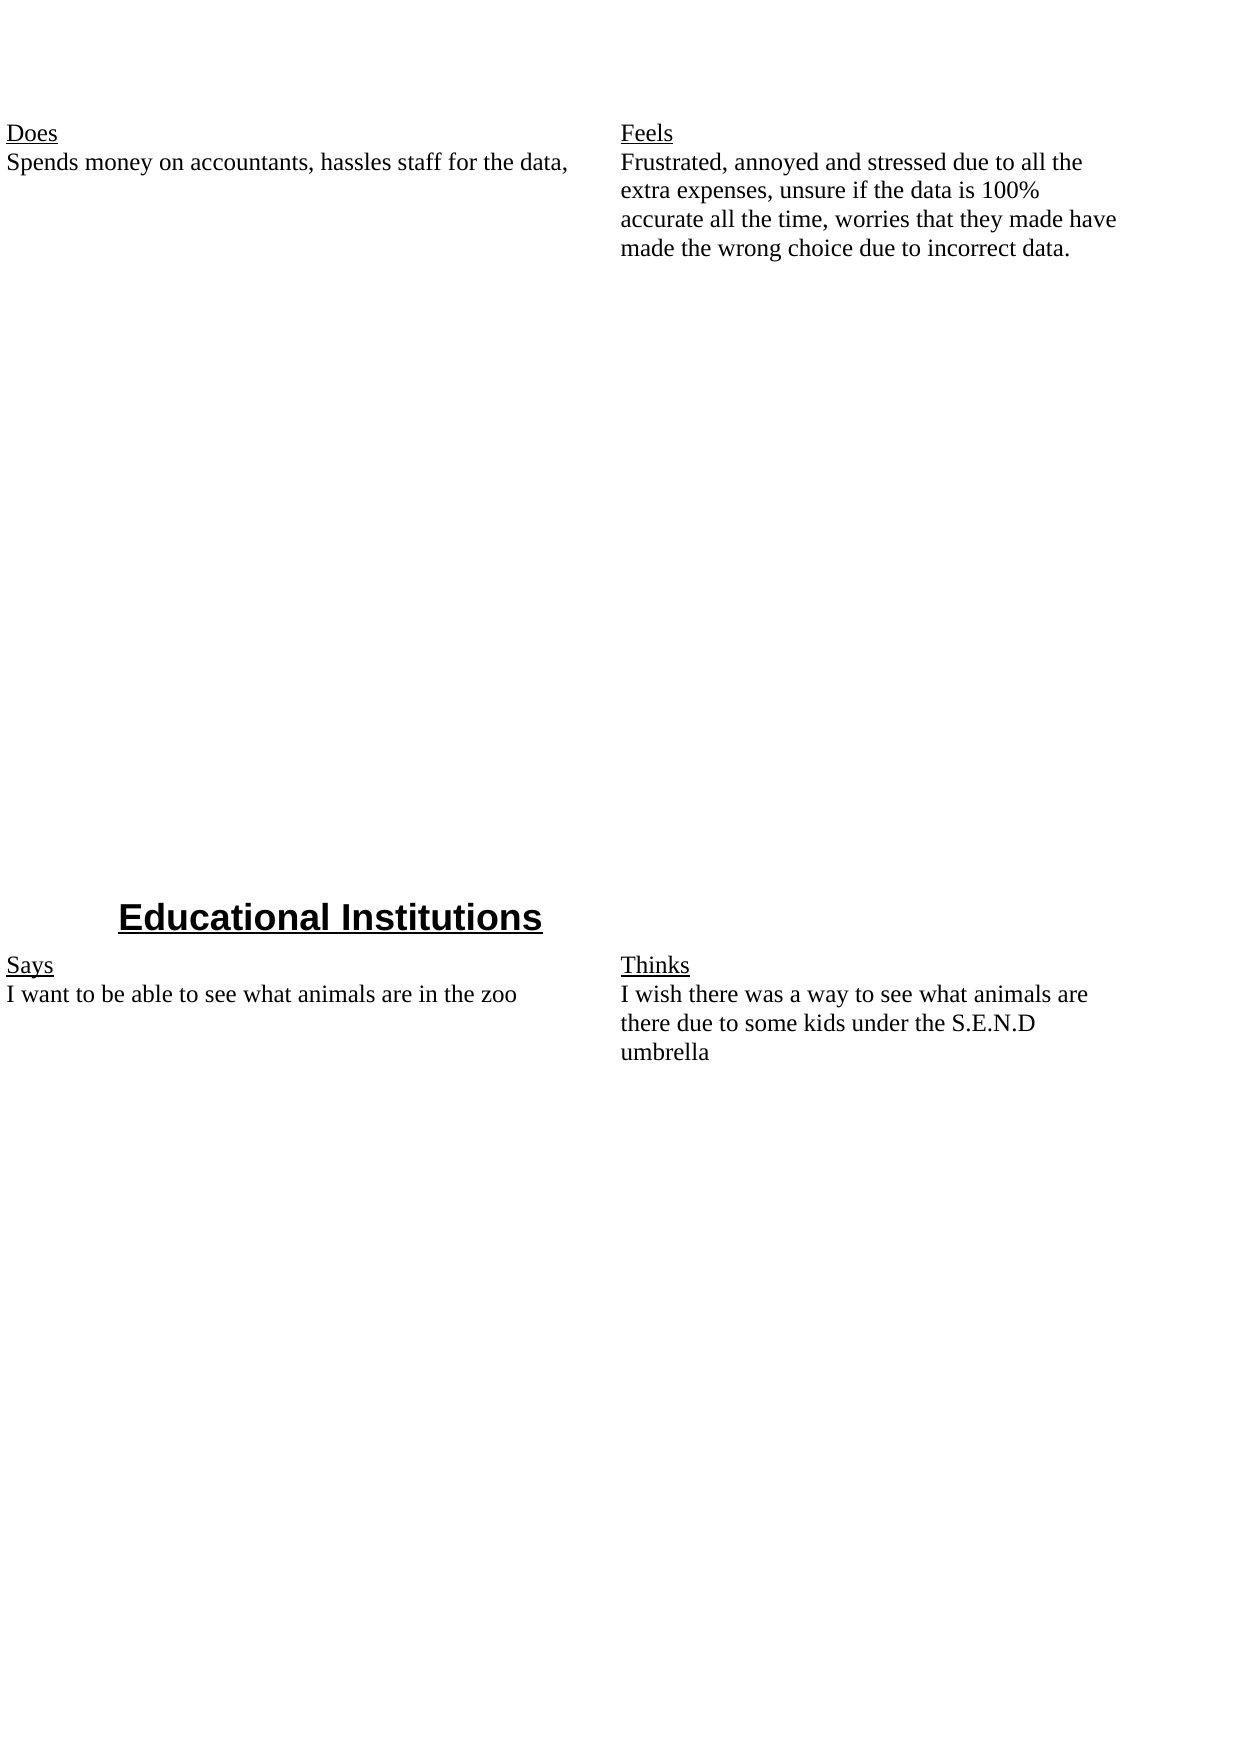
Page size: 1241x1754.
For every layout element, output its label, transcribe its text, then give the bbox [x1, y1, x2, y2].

table_cell Does Spends money on accountants, hassles staff for the data, [6, 118, 620, 822]
table_header Says I want to be able to see what animals are in the zoo [6, 950, 620, 1364]
subtitle Educational Institutions [118, 895, 1122, 938]
table_cell Feels Frustrated, annoyed and stressed due to all the extra expenses, unsure if the data is 100% accurate all the time, worries that they made have made the wrong choice due to incorrect data. [620, 118, 1123, 822]
table_header Thinks I wish there was a way to see what animals are there due to some kids under the S.E.N.D umbrella [620, 950, 1123, 1364]
